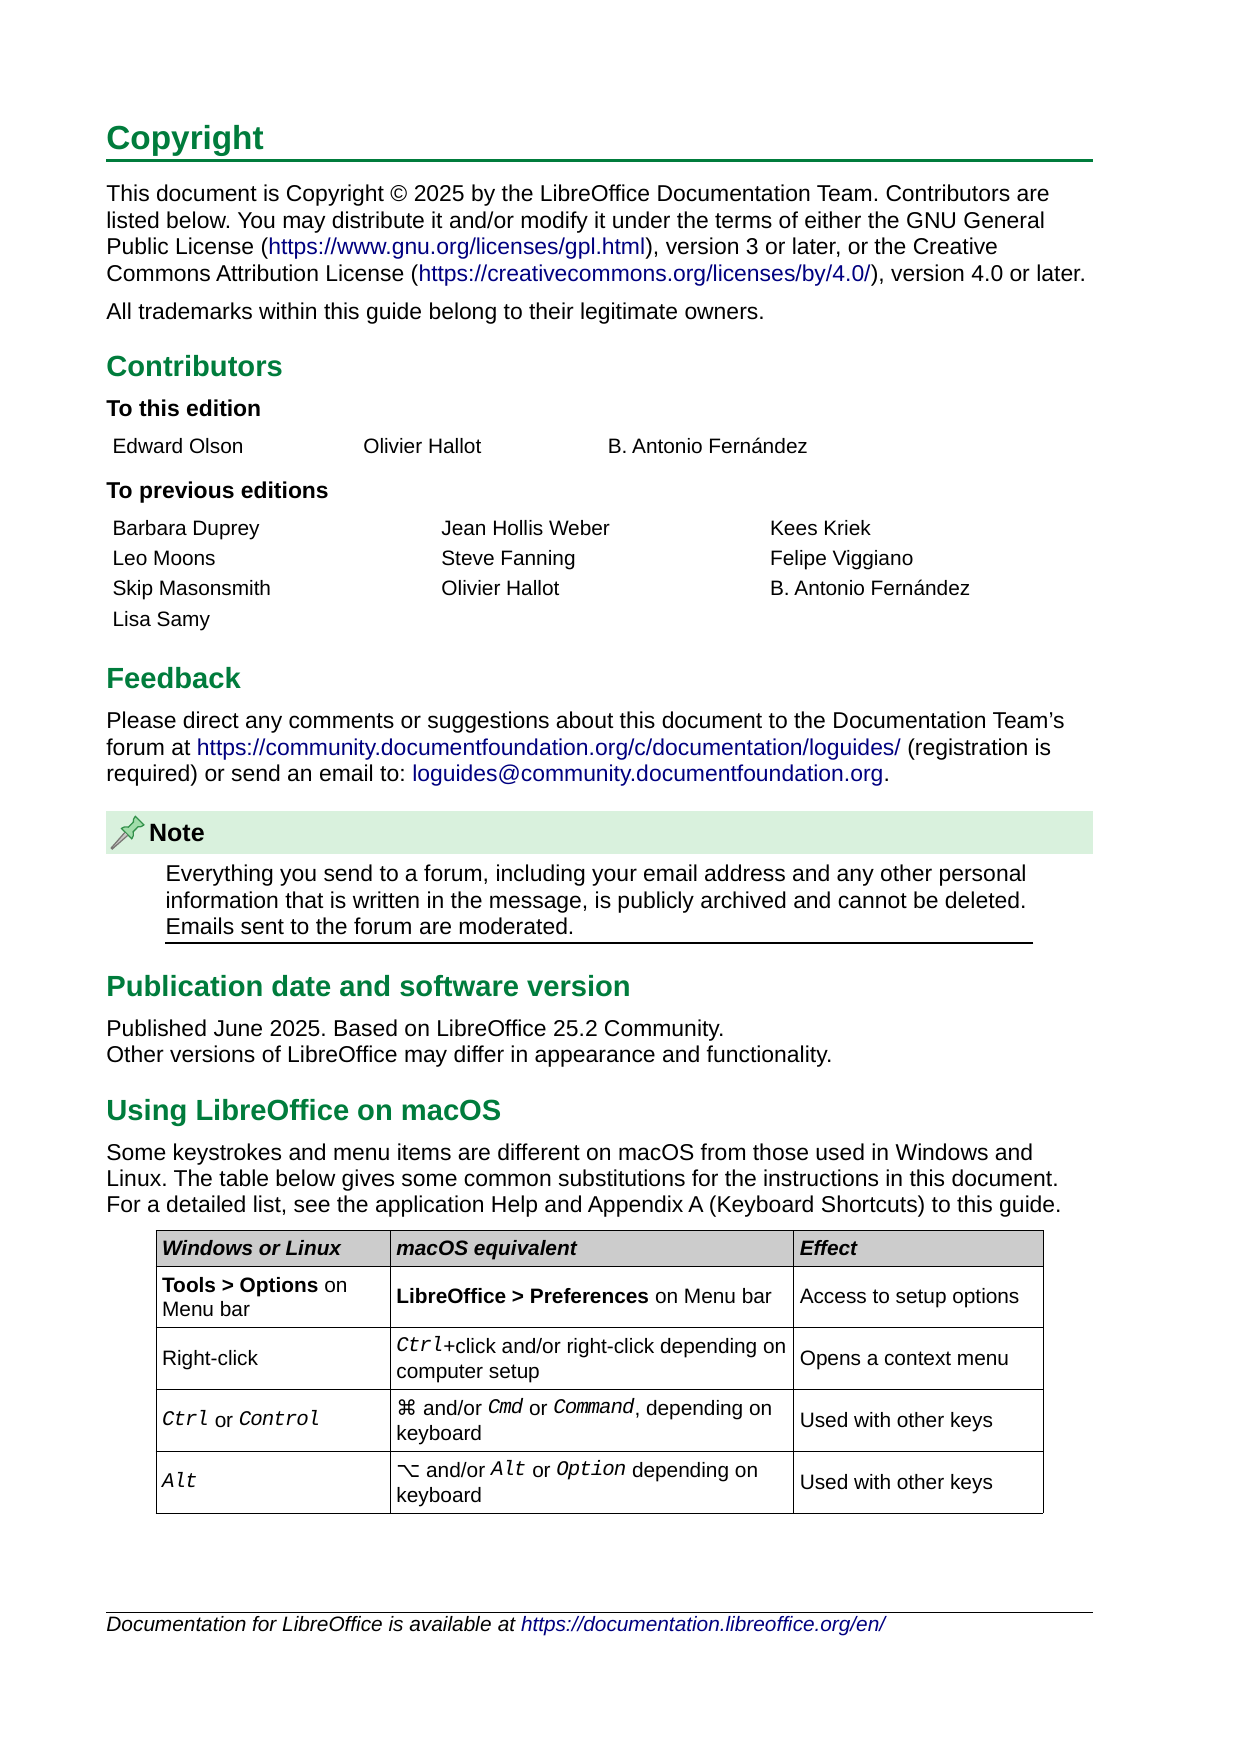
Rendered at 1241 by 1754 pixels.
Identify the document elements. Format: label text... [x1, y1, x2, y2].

text This document is Copyright © 2025 by the LibreOffice Documentation Team. Contributors are listed below. You may distribute it and/or modify it under the terms of either the GNU General Public License (https://www.gnu.org/licenses/gpl.html), version 3 or later, or the Creative Commons Attribution License (https://creativecommons.org/licenses/by/4.0/), version 4.0 or later. [106, 180, 1093, 286]
table_header B. Antonio Fernández [601, 434, 847, 464]
table_header ‍Edward Olson [106, 434, 357, 464]
table_cell ⌥ and/or Alt or Option depending on keyboard [391, 1452, 793, 1513]
table_cell LibreOffice > Preferences on Menu bar [391, 1267, 793, 1327]
table_cell [435, 606, 764, 637]
table_header Effect [794, 1231, 1043, 1266]
subtitle Copyright [106, 118, 1093, 159]
subtitle Contributors [106, 349, 1093, 383]
table_cell Access to setup options [794, 1267, 1043, 1327]
text Please direct any comments or suggestions about this document to the Documentation Team’s forum at https://community.documentfoundation.org/c/documentation/loguides/ (registration is required) or send an email to: loguides@community.documentfoundation.org. [106, 707, 1093, 786]
subtitle Using LibreOffice on macOS [106, 1093, 1093, 1126]
text All trademarks within this guide belong to their legitimate owners. [106, 298, 1093, 325]
table_cell Used with other keys [794, 1452, 1043, 1513]
table_cell [764, 606, 1093, 637]
table_cell Right-click [157, 1328, 390, 1389]
table_cell Skip Masonsmith [106, 576, 435, 606]
text Published June 2025. Based on LibreOffice 25.2 Community. Other versions of LibreOffice may differ in appearance and functionality. [106, 1015, 1093, 1068]
table_header macOS equivalent [391, 1231, 793, 1266]
table_cell Tools > Options on Menu bar [157, 1267, 390, 1327]
table_cell Opens a context menu [794, 1328, 1043, 1389]
table_header Barbara Duprey [106, 516, 435, 546]
text To previous editions [106, 477, 1093, 503]
table_cell Felipe Viggiano [764, 546, 1093, 576]
text Some keystrokes and menu items are different on macOS from those used in Windows and Linux. The table below gives some common substitutions for the instructions in this document. For a detailed list, see the application Help and Appendix A (Keyboard Shortcuts) to this guide. [106, 1138, 1093, 1218]
table_cell Leo Moons [106, 546, 435, 576]
text Everything you send to a forum, including your email address and any other personal information that is written in the message, is publicly archived and cannot be deleted. Emails sent to the forum are moderated. [165, 860, 1033, 942]
table_cell B. Antonio Fernández [764, 576, 1093, 606]
table_cell Ctrl+click and/or right-click depending on computer setup [391, 1328, 793, 1389]
table_cell Used with other keys [794, 1390, 1043, 1451]
table_cell Steve Fanning [435, 546, 764, 576]
table_cell Lisa Samy [106, 606, 435, 637]
table_cell Ctrl or Control [157, 1390, 390, 1451]
text To this edition [106, 395, 1093, 422]
table_cell Alt [157, 1452, 390, 1513]
subtitle Note [106, 811, 1093, 854]
subtitle Publication date and software version [106, 969, 1093, 1003]
table_header Kees Kriek [764, 516, 1093, 546]
subtitle Feedback [106, 661, 1093, 695]
table_header [847, 434, 1093, 464]
table_cell Olivier Hallot [435, 576, 764, 606]
table_header Olivier Hallot [357, 434, 601, 464]
table_cell ⌘ and/or Cmd or Command, depending on keyboard [391, 1390, 793, 1451]
table_header Jean Hollis Weber [435, 516, 764, 546]
table_header Windows or Linux [157, 1231, 390, 1266]
